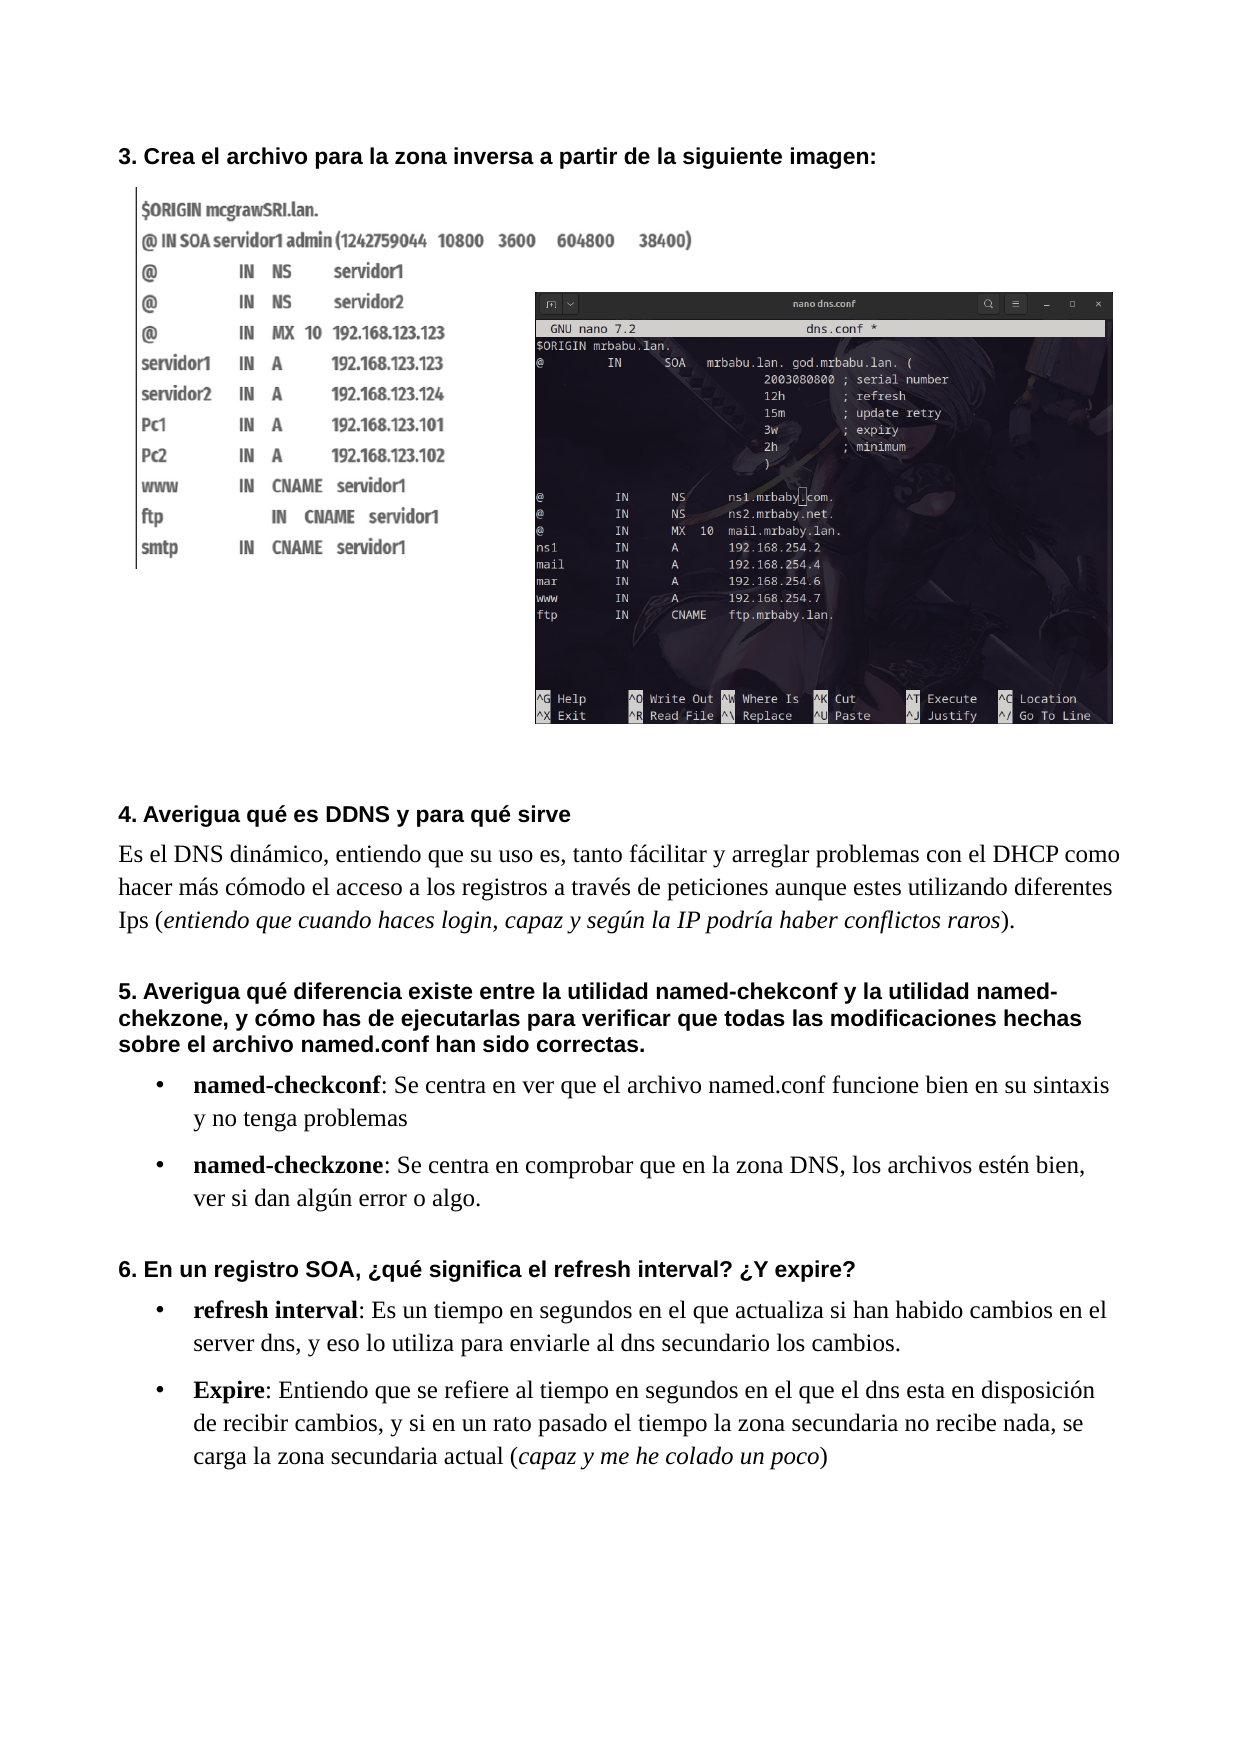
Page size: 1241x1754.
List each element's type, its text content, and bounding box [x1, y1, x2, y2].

list named-checkzone: Se centra en comprobar que en la zona DNS, los archivos estén bien, ver si dan algún error o algo. [156, 1150, 1122, 1212]
subtitle 3. Crea el archivo para la zona inversa a partir de la siguiente imagen: [118, 143, 1122, 169]
subtitle 5. Averigua qué diferencia existe entre la utilidad named-chekconf y la utilidad named-chekzone, y cómo has de ejecutarlas para verificar que todas las modificaciones hechas sobre el archivo named.conf han sido correctas. [118, 978, 1122, 1057]
list refresh interval: Es un tiempo en segundos en el que actualiza si han habido cambios en el server dns, y eso lo utiliza para enviarle al dns secundario los cambios. [156, 1295, 1122, 1357]
subtitle 6. En un registro SOA, ¿qué significa el refresh interval? ¿Y expire? [118, 1256, 1122, 1282]
text Es el DNS dinámico, entiendo que su uso es, tanto fácilitar y arreglar problemas con el DHCP como hacer más cómodo el acceso a los registros a través de peticiones aunque estes utilizando diferentes Ips (entiendo que cuando haces login, capaz y según la IP podría haber conflictos raros). [118, 839, 1122, 934]
list Expire: Entiendo que se refiere al tiempo en segundos en el que el dns esta en disposición de recibir cambios, y si en un rato pasado el tiempo la zona secundaria no recibe nada, se carga la zona secundaria actual (capaz y me he colado un poco) [156, 1375, 1122, 1470]
picture [135, 187, 1113, 724]
list named-checkconf: Se centra en ver que el archivo named.conf funcione bien en su sintaxis y no tenga problemas [156, 1070, 1122, 1131]
subtitle 4. Averigua qué es DDNS y para qué sirve [118, 801, 1122, 827]
